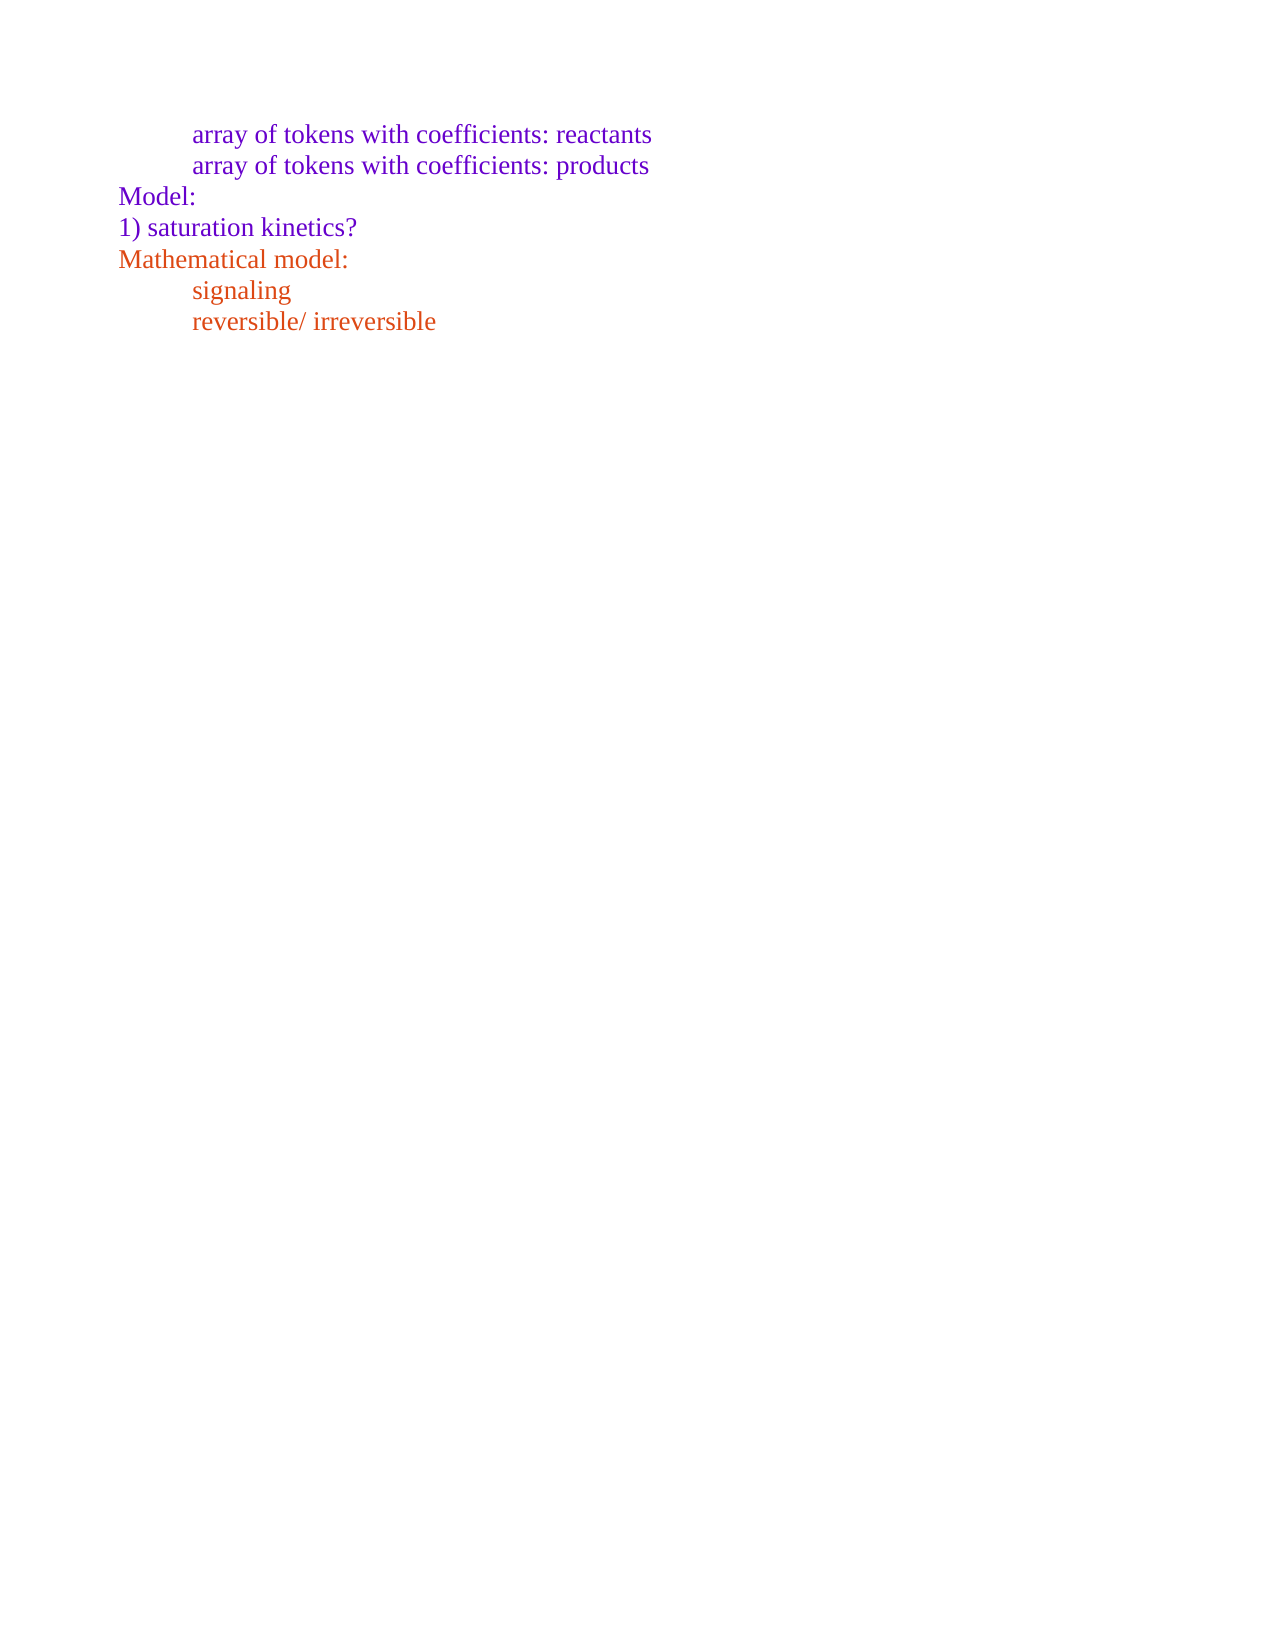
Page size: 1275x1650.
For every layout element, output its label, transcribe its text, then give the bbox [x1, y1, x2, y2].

text signaling [118, 274, 1157, 305]
text Mathematical model: [118, 243, 1157, 274]
text array of tokens with coefficients: reactants [118, 118, 1157, 149]
text Model: [118, 180, 1157, 212]
text array of tokens with coefficients: products [118, 149, 1157, 180]
text reversible/ irreversible [118, 305, 1157, 336]
text 1) saturation kinetics? [118, 212, 1157, 243]
